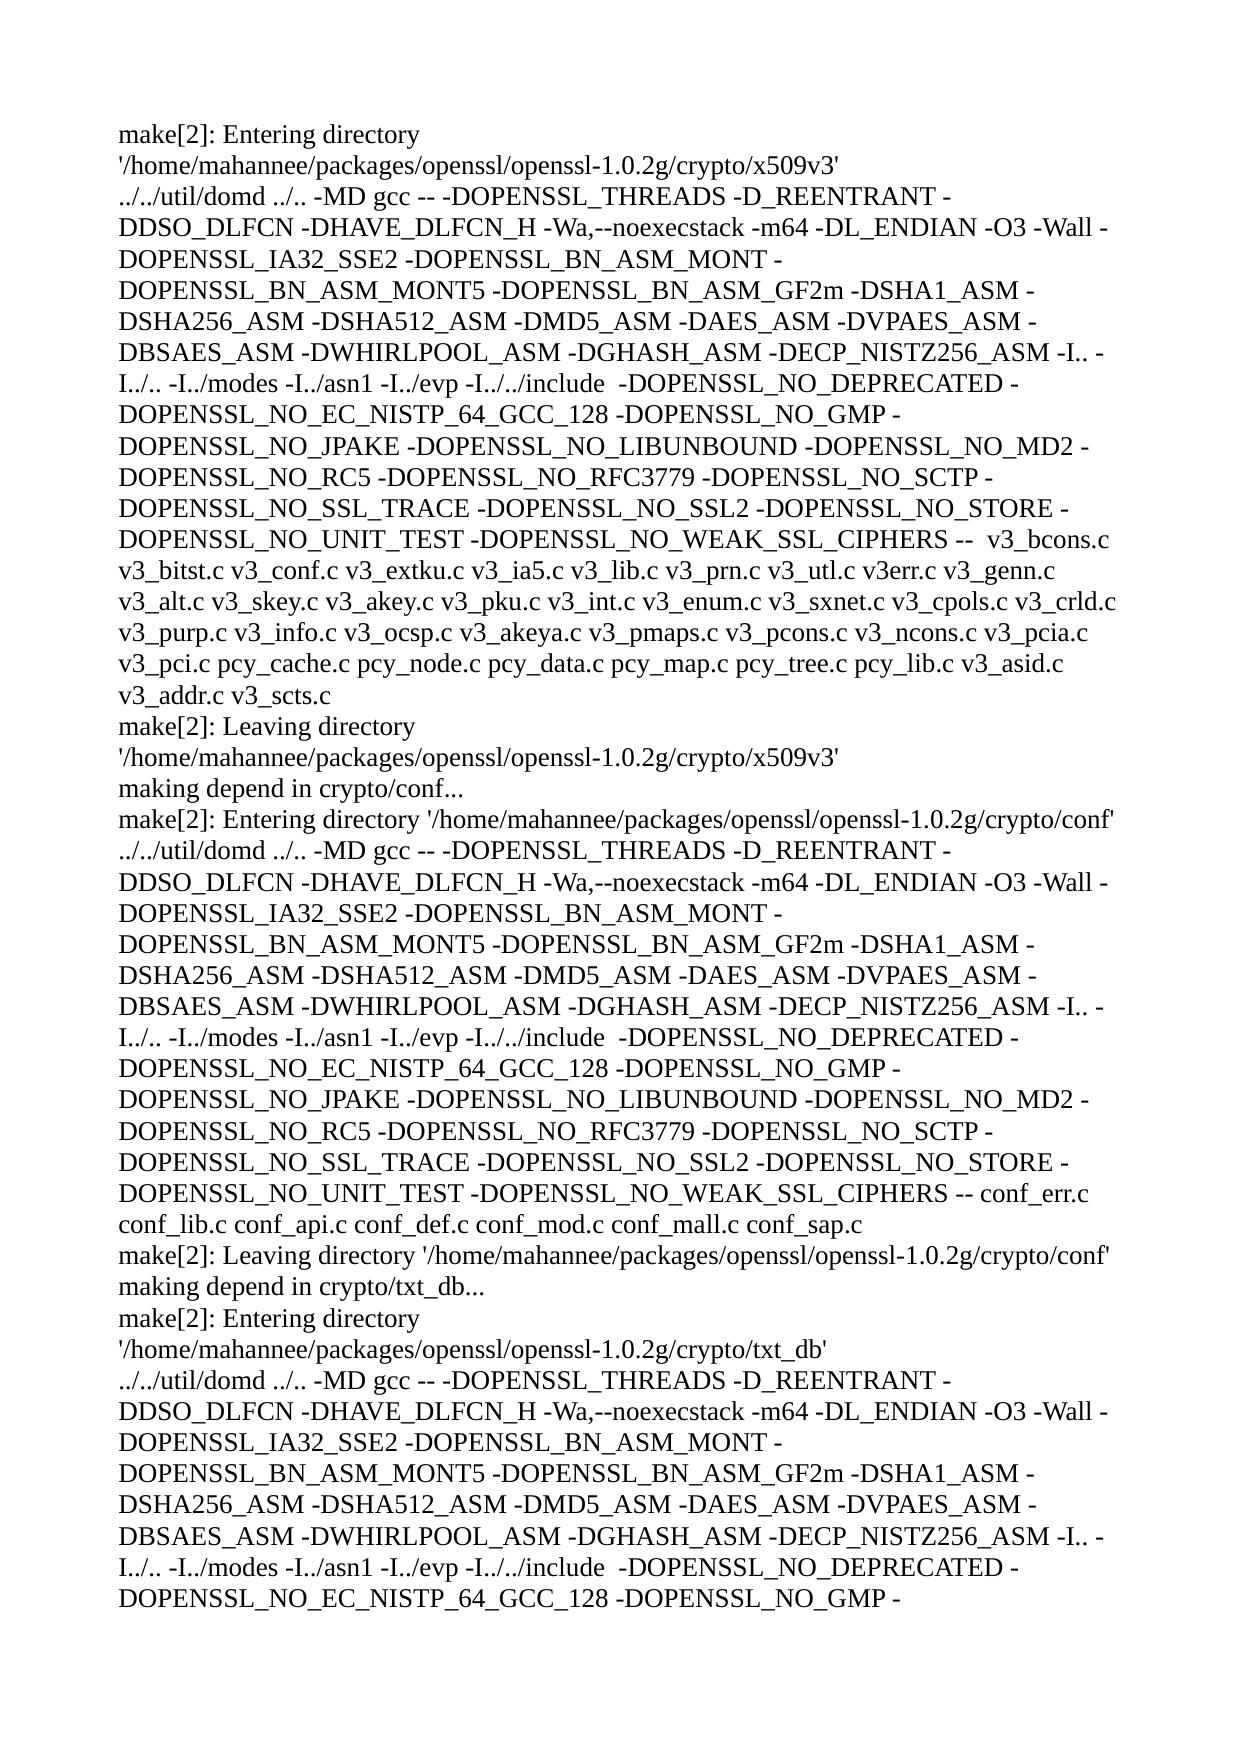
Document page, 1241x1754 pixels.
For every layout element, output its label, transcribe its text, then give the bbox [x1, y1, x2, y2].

text make[2]: Entering directory '/home/mahannee/packages/openssl/openssl-1.0.2g/crypto/conf' [118, 803, 1122, 834]
text make[2]: Leaving directory '/home/mahannee/packages/openssl/openssl-1.0.2g/crypto/x509v3' [118, 710, 1122, 772]
text ../../util/domd ../.. -MD gcc -- -DOPENSSL_THREADS -D_REENTRANT -DDSO_DLFCN -DHAVE_DLFCN_H -Wa,--noexecstack -m64 -DL_ENDIAN -O3 -Wall -DOPENSSL_IA32_SSE2 -DOPENSSL_BN_ASM_MONT -DOPENSSL_BN_ASM_MONT5 -DOPENSSL_BN_ASM_GF2m -DSHA1_ASM -DSHA256_ASM -DSHA512_ASM -DMD5_ASM -DAES_ASM -DVPAES_ASM -DBSAES_ASM -DWHIRLPOOL_ASM -DGHASH_ASM -DECP_NISTZ256_ASM -I.. -I../.. -I../modes -I../asn1 -I../evp -I../../include -DOPENSSL_NO_DEPRECATED -DOPENSSL_NO_EC_NISTP_64_GCC_128 -DOPENSSL_NO_GMP -DOPENSSL_NO_JPAKE -DOPENSSL_NO_LIBUNBOUND -DOPENSSL_NO_MD2 -DOPENSSL_NO_RC5 -DOPENSSL_NO_RFC3779 -DOPENSSL_NO_SCTP -DOPENSSL_NO_SSL_TRACE -DOPENSSL_NO_SSL2 -DOPENSSL_NO_STORE -DOPENSSL_NO_UNIT_TEST -DOPENSSL_NO_WEAK_SSL_CIPHERS -- conf_err.c conf_lib.c conf_api.c conf_def.c conf_mod.c conf_mall.c conf_sap.c [118, 834, 1122, 1239]
text make[2]: Entering directory '/home/mahannee/packages/openssl/openssl-1.0.2g/crypto/txt_db' [118, 1302, 1122, 1364]
text make[2]: Leaving directory '/home/mahannee/packages/openssl/openssl-1.0.2g/crypto/conf' [118, 1239, 1122, 1271]
text ../../util/domd ../.. -MD gcc -- -DOPENSSL_THREADS -D_REENTRANT -DDSO_DLFCN -DHAVE_DLFCN_H -Wa,--noexecstack -m64 -DL_ENDIAN -O3 -Wall -DOPENSSL_IA32_SSE2 -DOPENSSL_BN_ASM_MONT -DOPENSSL_BN_ASM_MONT5 -DOPENSSL_BN_ASM_GF2m -DSHA1_ASM -DSHA256_ASM -DSHA512_ASM -DMD5_ASM -DAES_ASM -DVPAES_ASM -DBSAES_ASM -DWHIRLPOOL_ASM -DGHASH_ASM -DECP_NISTZ256_ASM -I.. -I../.. -I../modes -I../asn1 -I../evp -I../../include -DOPENSSL_NO_DEPRECATED -DOPENSSL_NO_EC_NISTP_64_GCC_128 -DOPENSSL_NO_GMP -DOPENSSL_NO_JPAKE -DOPENSSL_NO_LIBUNBOUND -DOPENSSL_NO_MD2 -DOPENSSL_NO_RC5 -DOPENSSL_NO_RFC3779 -DOPENSSL_NO_SCTP -DOPENSSL_NO_SSL_TRACE -DOPENSSL_NO_SSL2 -DOPENSSL_NO_STORE -DOPENSSL_NO_UNIT_TEST -DOPENSSL_NO_WEAK_SSL_CIPHERS -- v3_bcons.c v3_bitst.c v3_conf.c v3_extku.c v3_ia5.c v3_lib.c v3_prn.c v3_utl.c v3err.c v3_genn.c v3_alt.c v3_skey.c v3_akey.c v3_pku.c v3_int.c v3_enum.c v3_sxnet.c v3_cpols.c v3_crld.c v3_purp.c v3_info.c v3_ocsp.c v3_akeya.c v3_pmaps.c v3_pcons.c v3_ncons.c v3_pcia.c v3_pci.c pcy_cache.c pcy_node.c pcy_data.c pcy_map.c pcy_tree.c pcy_lib.c v3_asid.c v3_addr.c v3_scts.c [118, 180, 1122, 710]
text making depend in crypto/txt_db... [118, 1271, 1122, 1302]
text make[2]: Entering directory '/home/mahannee/packages/openssl/openssl-1.0.2g/crypto/x509v3' [118, 118, 1122, 180]
text making depend in crypto/conf... [118, 772, 1122, 803]
text ../../util/domd ../.. -MD gcc -- -DOPENSSL_THREADS -D_REENTRANT -DDSO_DLFCN -DHAVE_DLFCN_H -Wa,--noexecstack -m64 -DL_ENDIAN -O3 -Wall -DOPENSSL_IA32_SSE2 -DOPENSSL_BN_ASM_MONT -DOPENSSL_BN_ASM_MONT5 -DOPENSSL_BN_ASM_GF2m -DSHA1_ASM -DSHA256_ASM -DSHA512_ASM -DMD5_ASM -DAES_ASM -DVPAES_ASM -DBSAES_ASM -DWHIRLPOOL_ASM -DGHASH_ASM -DECP_NISTZ256_ASM -I.. -I../.. -I../modes -I../asn1 -I../evp -I../../include -DOPENSSL_NO_DEPRECATED -DOPENSSL_NO_EC_NISTP_64_GCC_128 -DOPENSSL_NO_GMP [118, 1364, 1122, 1613]
